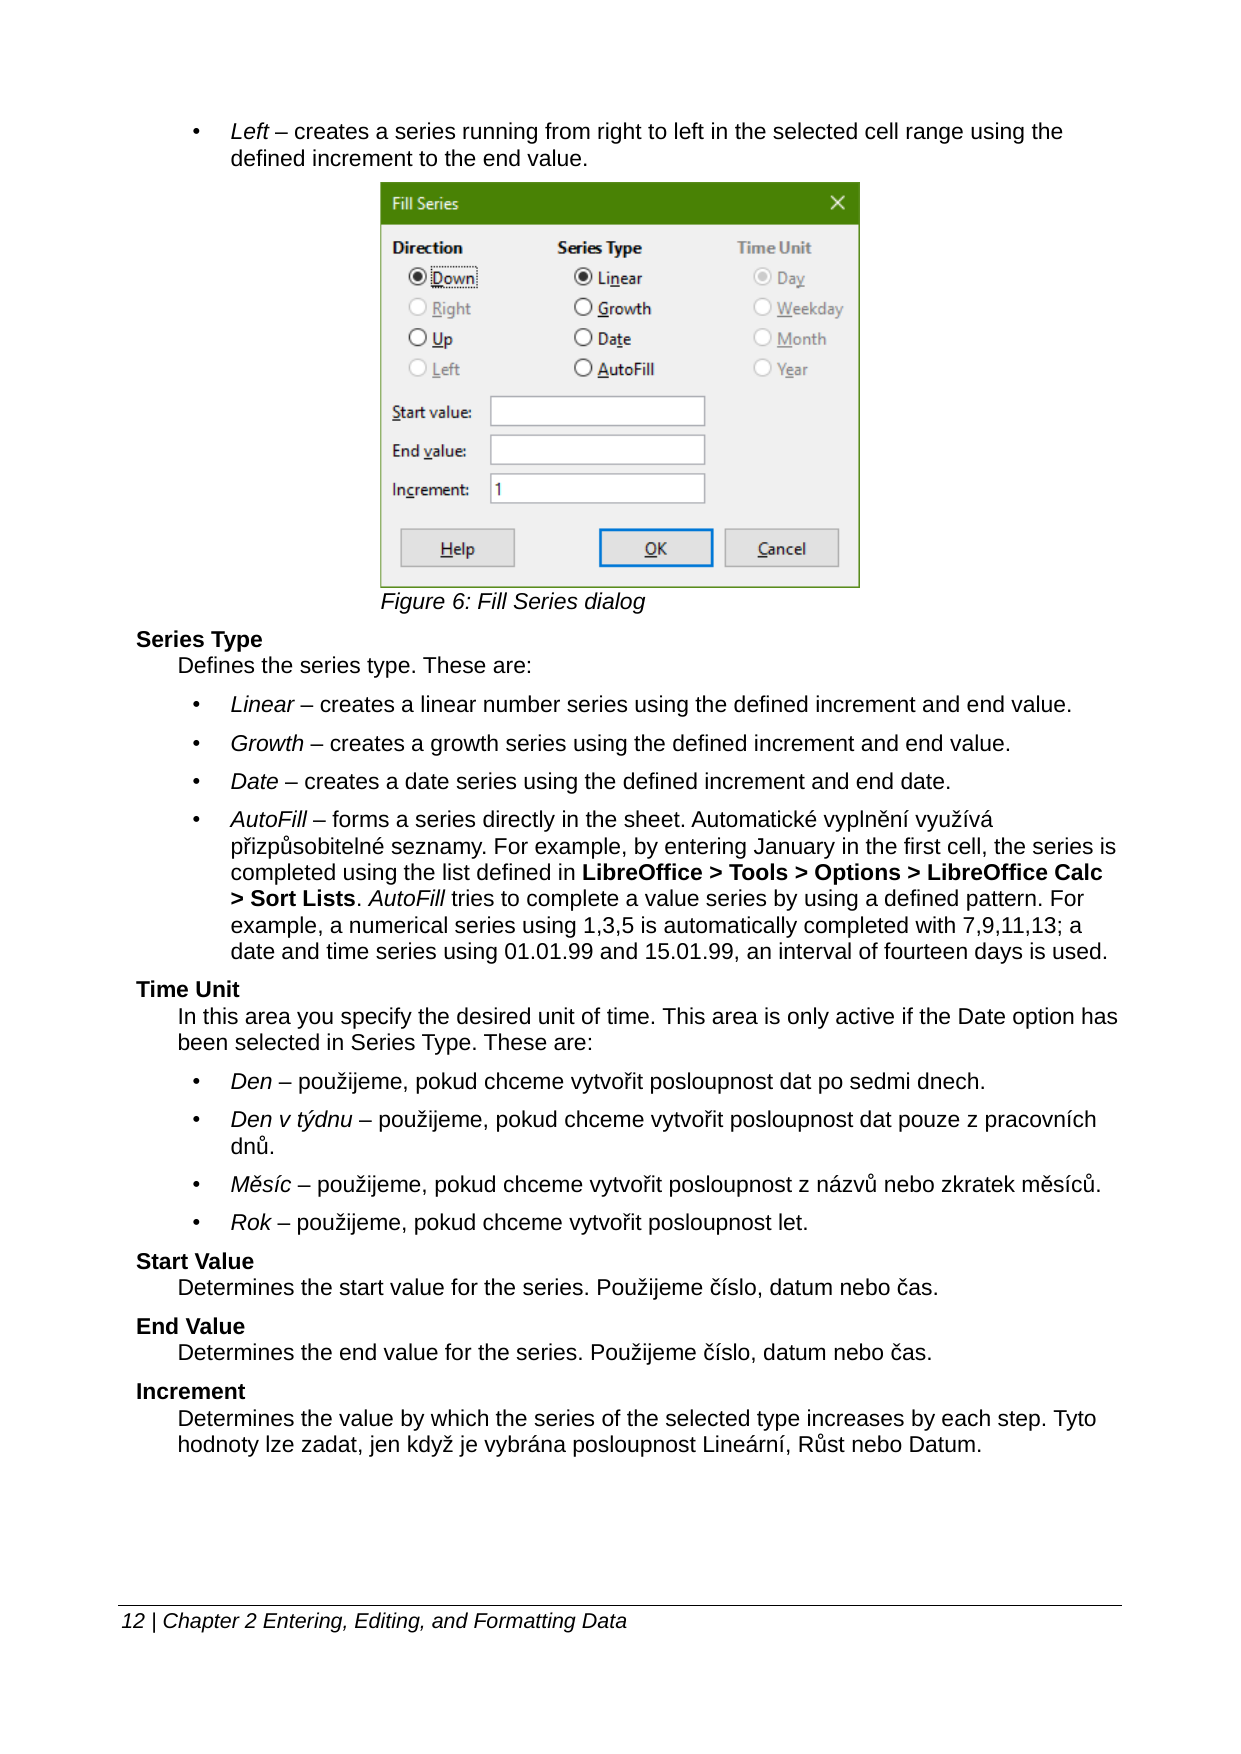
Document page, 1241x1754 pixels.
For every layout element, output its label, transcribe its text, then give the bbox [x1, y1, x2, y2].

text Determines the end value for the series. Použijeme číslo, datum nebo čas. [177, 1339, 1122, 1366]
list Den – použijeme, pokud chceme vytvořit posloupnost dat po sedmi dnech. [192, 1068, 1122, 1094]
list Rok – použijeme, pokud chceme vytvořit posloupnost let. [192, 1209, 1122, 1236]
text Defines the series type. These are: [177, 652, 1122, 679]
text Increment [136, 1378, 1122, 1404]
text Determines the start value for the series. Použijeme číslo, datum nebo čas. [177, 1274, 1122, 1300]
list Date – creates a date series using the defined increment and end date. [192, 768, 1122, 794]
text Time Unit [136, 976, 1122, 1003]
text Start Value [136, 1248, 1122, 1274]
text Determines the value by which the series of the selected type increases by each step. Tyto hodnoty lze zadat, jen když je vybrána posloupnost Lineární, Růst nebo Datum. [177, 1404, 1122, 1457]
list Měsíc – použijeme, pokud chceme vytvořit posloupnost z názvů nebo zkratek měsíců. [192, 1171, 1122, 1197]
text Series Type [136, 626, 1122, 652]
list Growth – creates a growth series using the defined increment and end value. [192, 730, 1122, 756]
list Linear – creates a linear number series using the defined increment and end value. [192, 691, 1122, 718]
text Figure 6: Fill Series dialog [380, 588, 860, 614]
text End Value [136, 1313, 1122, 1339]
text In this area you specify the desired unit of time. This area is only active if the Date option has been selected in Series Type. These are: [177, 1003, 1122, 1056]
list Den v týdnu – použijeme, pokud chceme vytvořit posloupnost dat pouze z pracovních dnů. [192, 1106, 1122, 1159]
list AutoFill – forms a series directly in the sheet. Automatické vyplnění využívá přizpůsobitelné seznamy. For example, by entering January in the first cell, the series is completed using the list defined in LibreOffice > Tools > Options > LibreOffice Calc > Sort Lists. AutoFill tries to complete a value series by using a defined pattern. For example, a numerical series using 1,3,5 is automatically completed with 7,9,11,13; a date and time series using 01.01.99 and 15.01.99, an interval of fourteen days is used. [192, 806, 1122, 964]
picture [380, 182, 860, 588]
list Left – creates a series running from right to left in the selected cell range using the defined increment to the end value. [192, 118, 1122, 171]
